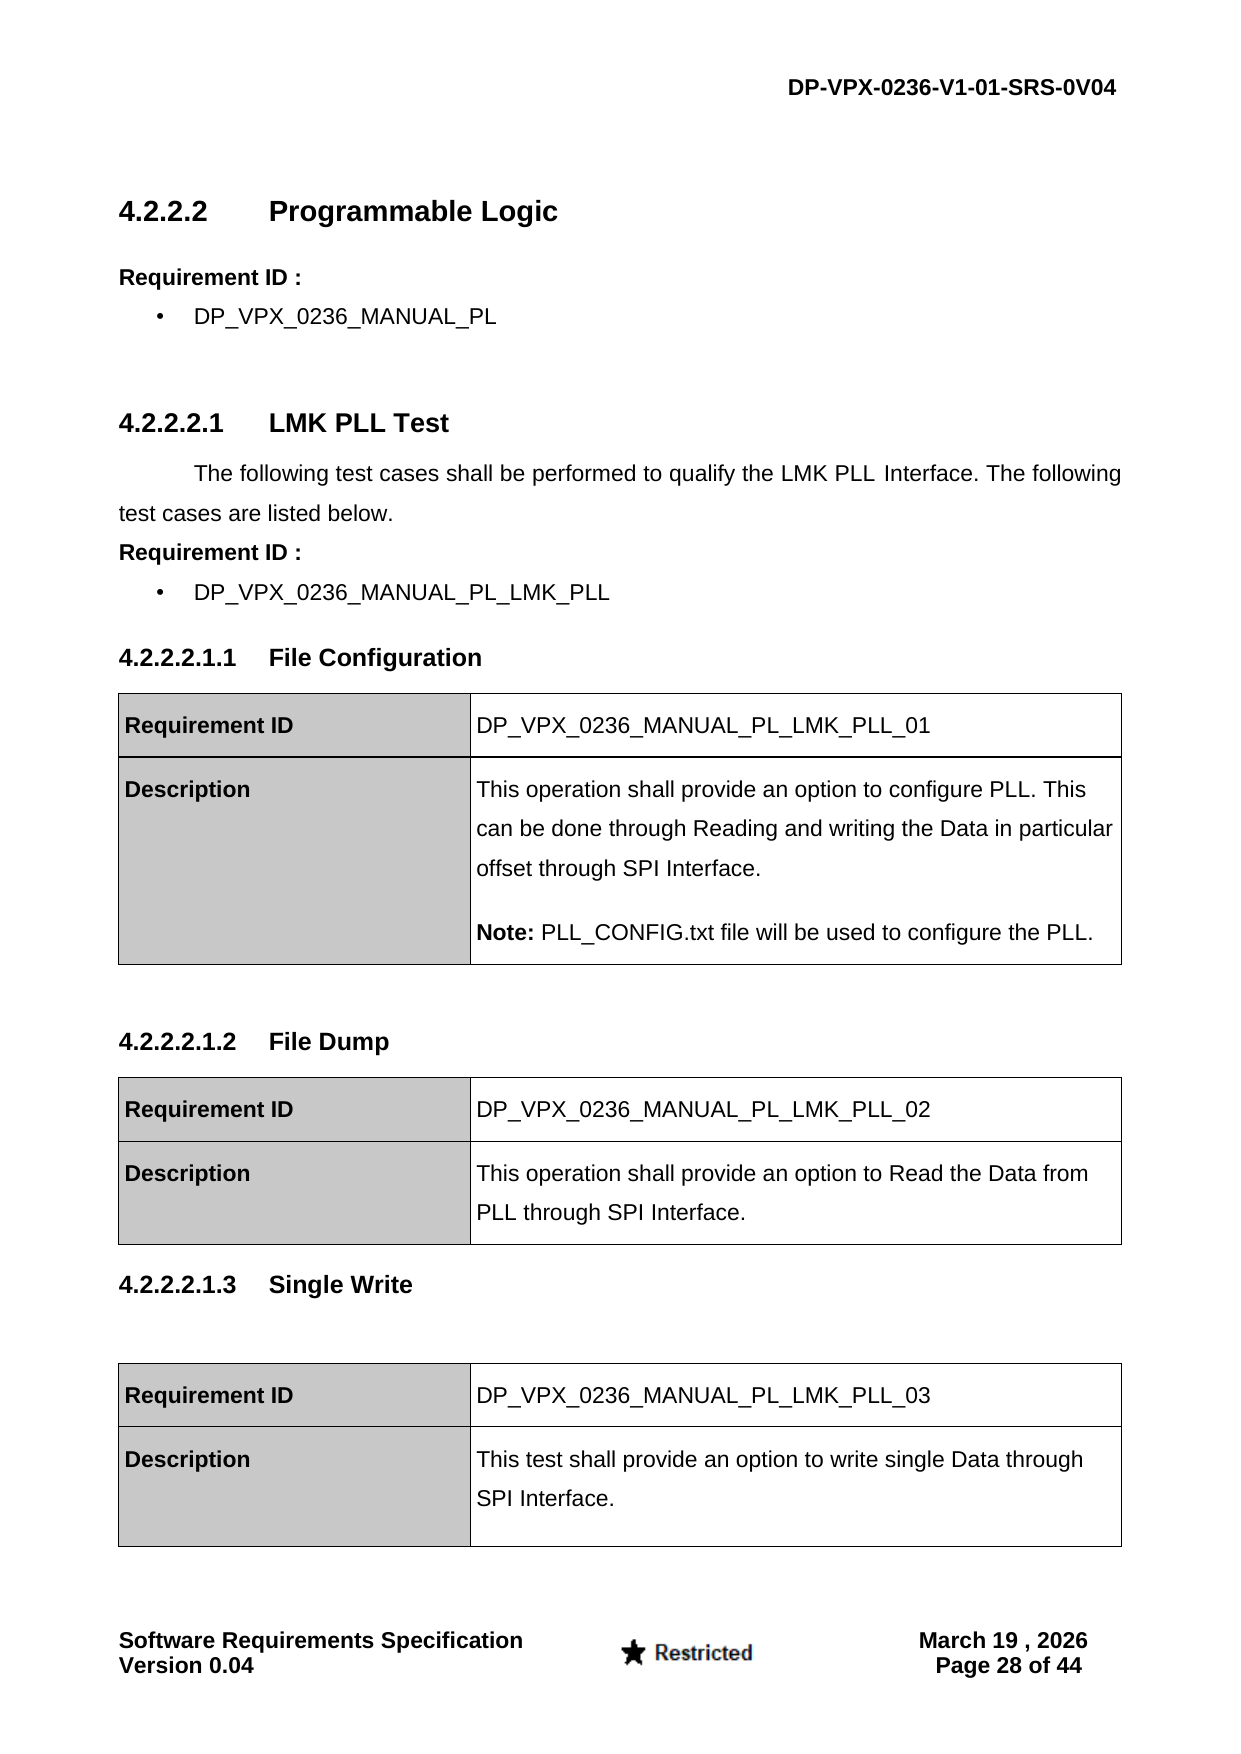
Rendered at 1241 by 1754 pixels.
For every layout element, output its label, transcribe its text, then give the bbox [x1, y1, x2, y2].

text The following test cases shall be performed to qualify the LMK PLL Interface. The following test cases are listed below. [118, 460, 1122, 526]
subtitle File Dump [118, 1027, 1122, 1056]
subtitle File Configuration [118, 643, 1122, 672]
picture [611, 1630, 766, 1675]
table_header DP_VPX_0236_MANUAL_PL_LMK_PLL_01 [471, 694, 1121, 756]
subtitle Programmable Logic [118, 194, 1122, 227]
table_cell Description [119, 1142, 470, 1244]
table_header Requirement ID [119, 1078, 470, 1141]
text Requirement ID : [118, 539, 1122, 566]
table_cell This operation shall provide an option to configure PLL. This can be done through Reading and writing the Data in particular offset through SPI Interface. Note: PLL_CONFIG.txt file will be used to configure the PLL. [471, 758, 1121, 964]
table_cell This operation shall provide an option to Read the Data from PLL through SPI Interface. [471, 1142, 1121, 1244]
table_cell Description [119, 1427, 470, 1546]
subtitle Single Write [118, 1270, 1122, 1299]
table_header DP_VPX_0236_MANUAL_PL_LMK_PLL_02 [471, 1078, 1121, 1141]
table_cell This test shall provide an option to write single Data through SPI Interface. [471, 1427, 1121, 1546]
table_cell Description [119, 758, 470, 964]
table_header Requirement ID [119, 694, 470, 756]
list DP_VPX_0236_MANUAL_PL_LMK_PLL [156, 579, 1122, 605]
subtitle LMK PLL Test [118, 407, 1122, 438]
table_header Requirement ID [119, 1364, 470, 1426]
text Requirement ID : [118, 264, 1122, 290]
table_header DP_VPX_0236_MANUAL_PL_LMK_PLL_03 [471, 1364, 1121, 1426]
list DP_VPX_0236_MANUAL_PL [156, 303, 1122, 329]
